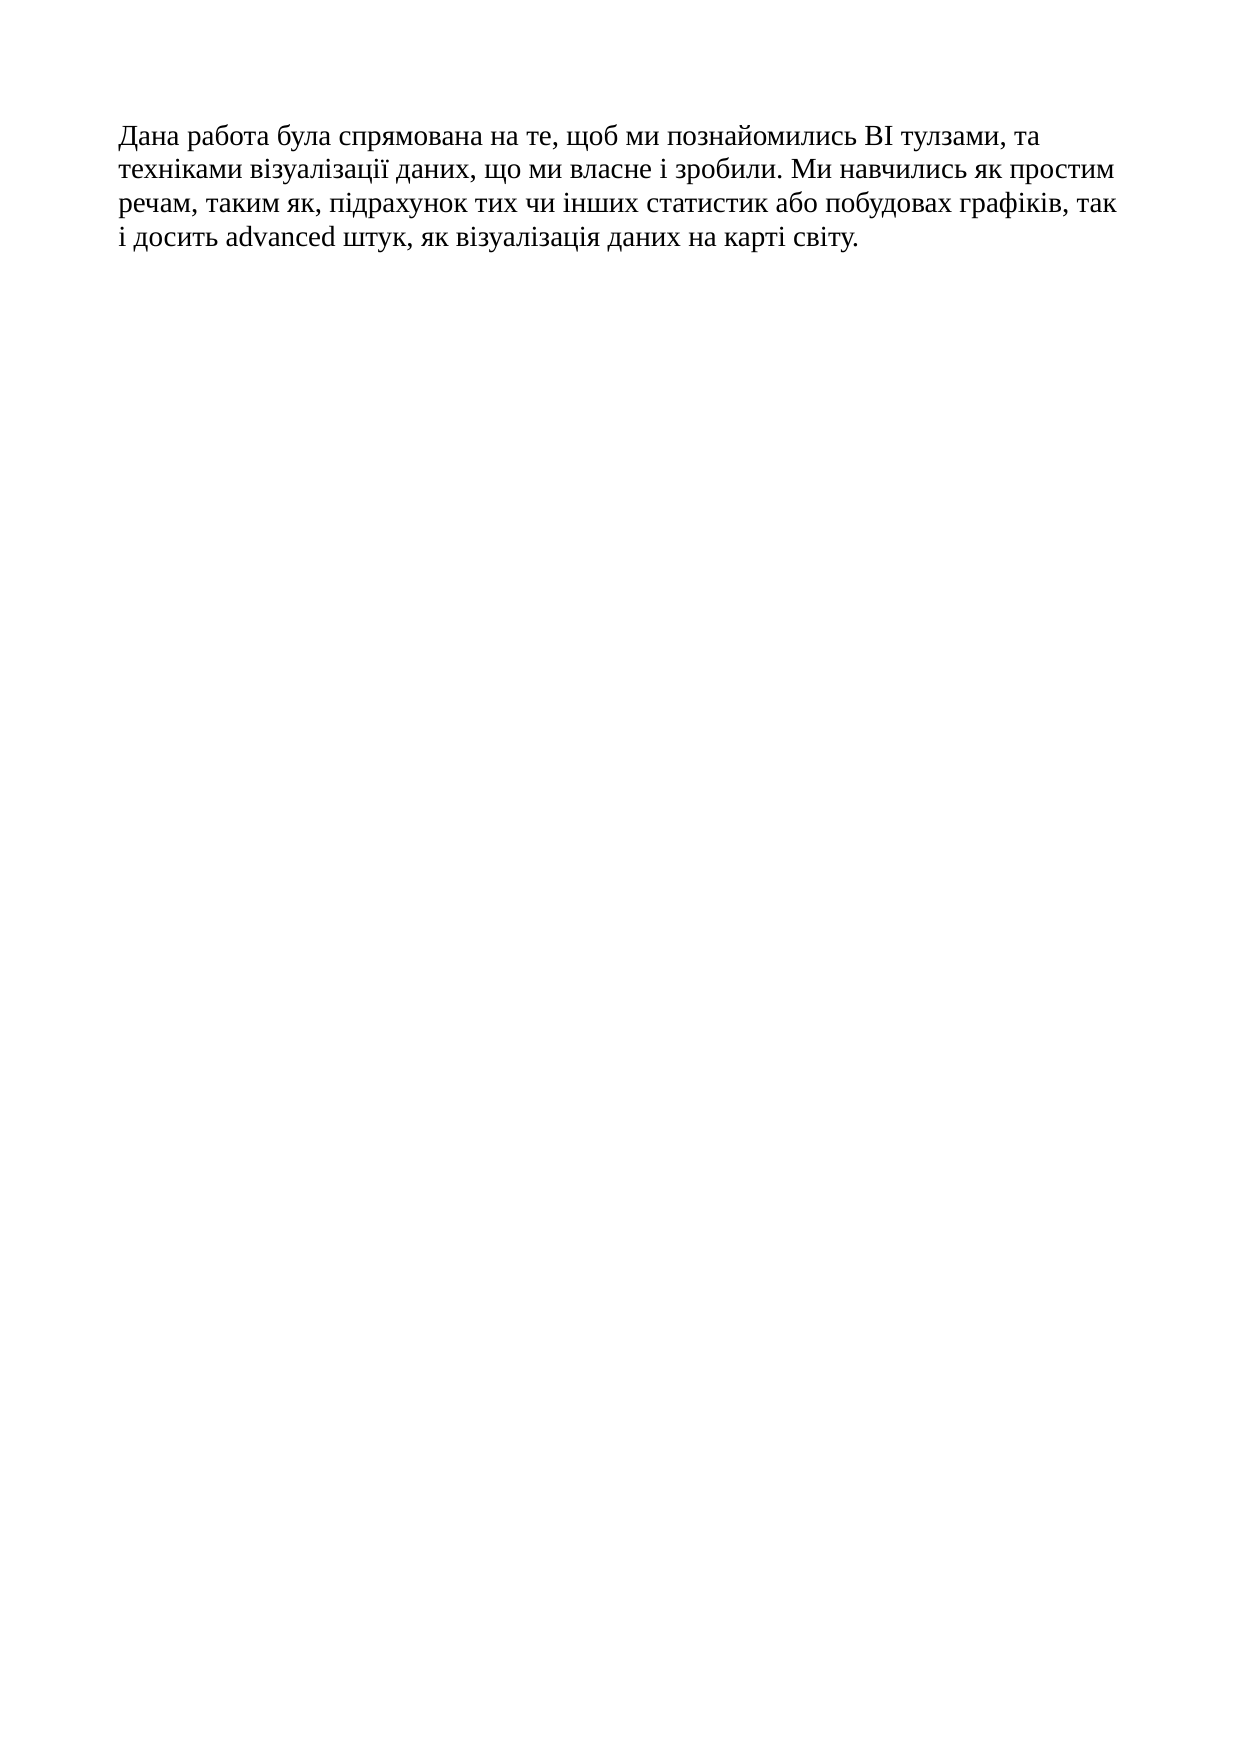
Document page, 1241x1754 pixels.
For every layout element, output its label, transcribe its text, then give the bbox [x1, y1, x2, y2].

text Дана работа була спрямована на те, щоб ми познайомились BI тулзами, та техніками візуалізації даних, що ми власне і зробили. Ми навчились як простим речам, таким як, підрахунок тих чи інших статистик або побудовах графіків, так і досить advanced штук, як візуалізація даних на карті світу. [118, 118, 1122, 252]
